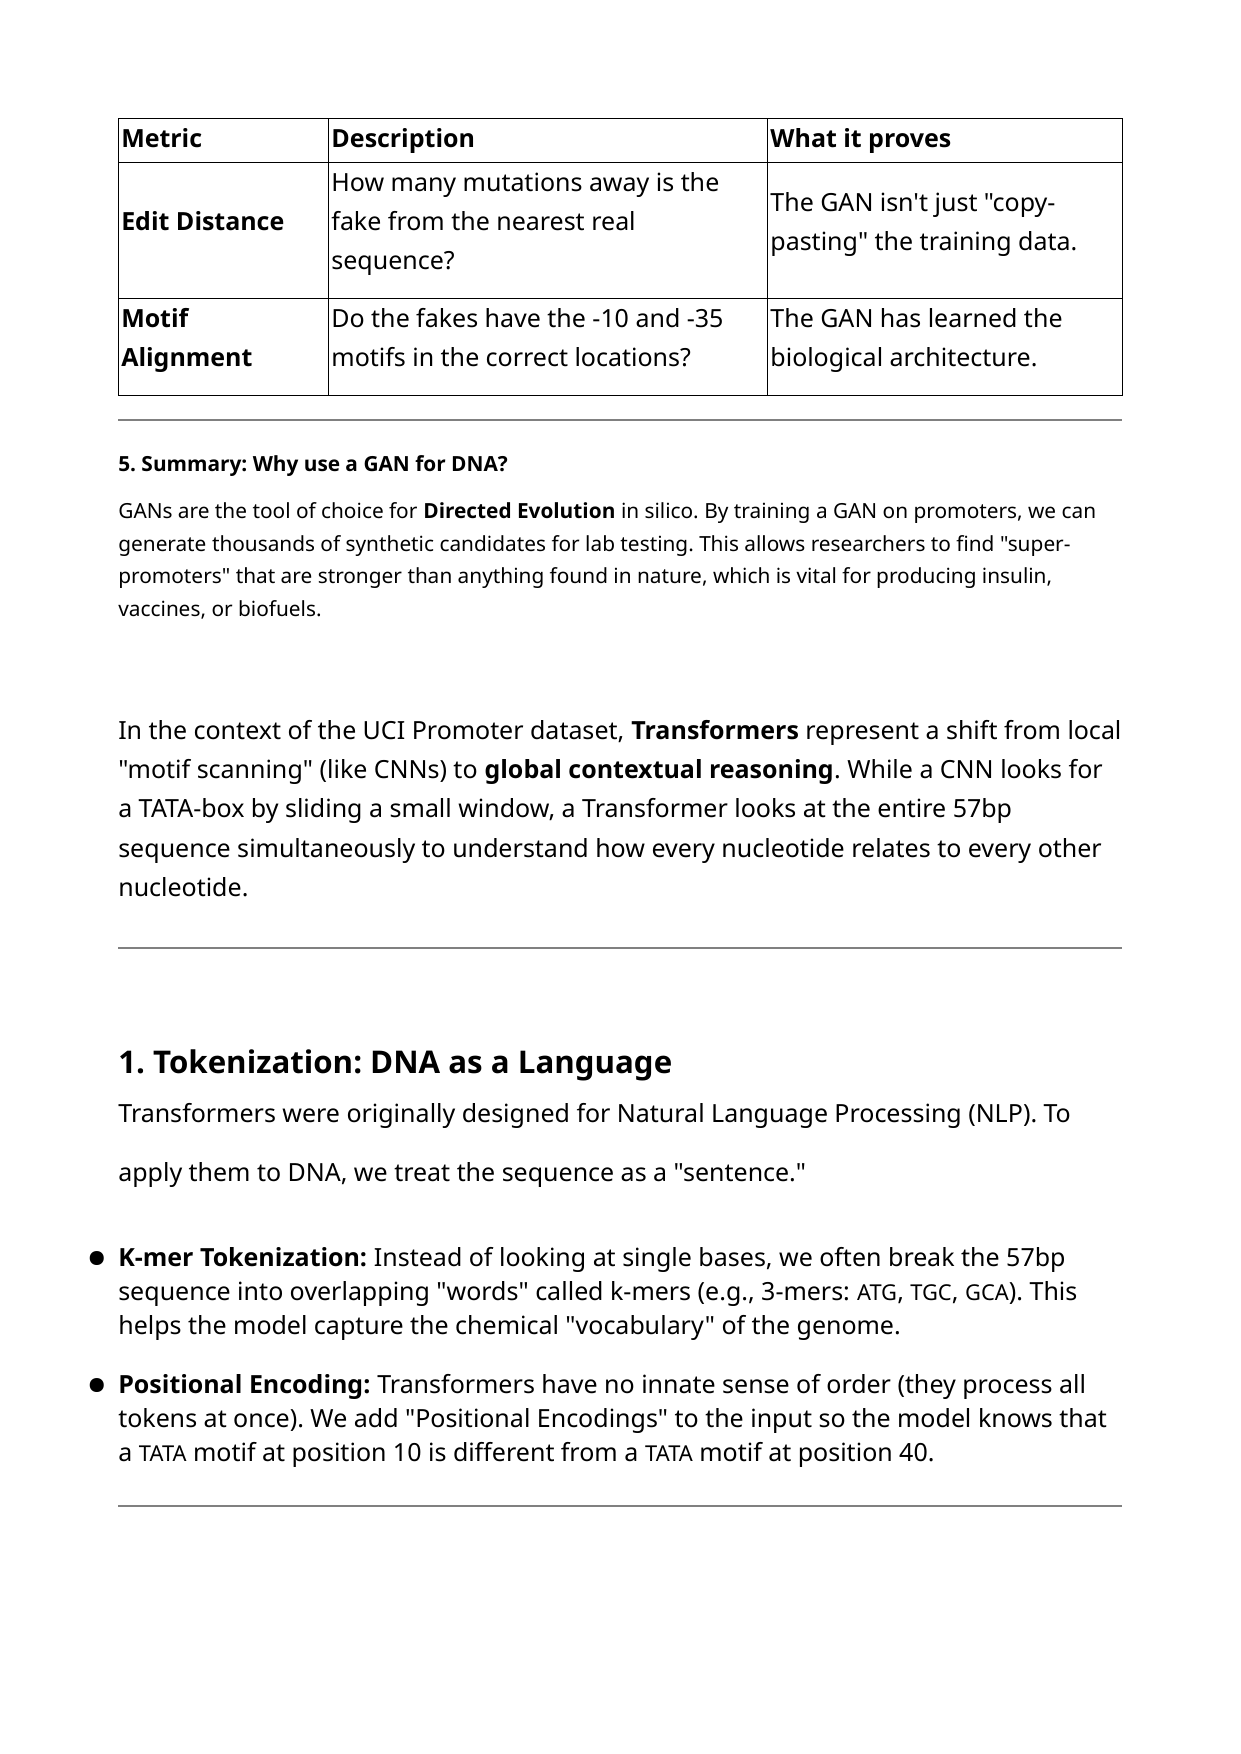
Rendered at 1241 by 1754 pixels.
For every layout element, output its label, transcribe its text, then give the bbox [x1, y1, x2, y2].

list Positional Encoding: Transformers have no innate sense of order (they process all tokens at once). We add "Positional Encodings" to the input so the model knows that a TATA motif at position 10 is different from a TATA motif at position 40. [118, 1367, 1122, 1469]
subtitle 5. Summary: Why use a GAN for DNA? [118, 449, 1122, 478]
text GANs are the tool of choice for Directed Evolution in silico. By training a GAN on promoters, we can generate thousands of synthetic candidates for lab testing. This allows researchers to find "super-promoters" that are stronger than anything found in nature, which is vital for producing insulin, vaccines, or biofuels. [118, 496, 1122, 622]
table_cell Motif Alignment [119, 299, 328, 395]
table_cell The GAN has learned the biological architecture. [768, 299, 1122, 395]
table_cell Do the fakes have the -10 and -35 motifs in the correct locations? [329, 299, 767, 395]
table_header Description [329, 119, 767, 162]
list K-mer Tokenization: Instead of looking at single bases, we often break the 57bp sequence into overlapping "words" called k-mers (e.g., 3-mers: ATG, TGC, GCA). This helps the model capture the chemical "vocabulary" of the genome. [118, 1239, 1122, 1342]
table_header What it proves [768, 119, 1122, 162]
table_cell How many mutations away is the fake from the nearest real sequence? [329, 163, 767, 298]
text Transformers were originally designed for Natural Language Processing (NLP). To apply them to DNA, we treat the sequence as a "sentence." [118, 1095, 1122, 1189]
table_cell The GAN isn't just "copy-pasting" the training data. [768, 163, 1122, 298]
table_header Metric [119, 119, 328, 162]
table_cell Edit Distance [119, 163, 328, 298]
text In the context of the UCI Promoter dataset, Transformers represent a shift from local "motif scanning" (like CNNs) to global contextual reasoning. While a CNN looks for a TATA-box by sliding a small window, a Transformer looks at the entire 57bp sequence simultaneously to understand how every nucleotide relates to every other nucleotide. [118, 713, 1122, 903]
subtitle 1. Tokenization: DNA as a Language [118, 1039, 1122, 1083]
